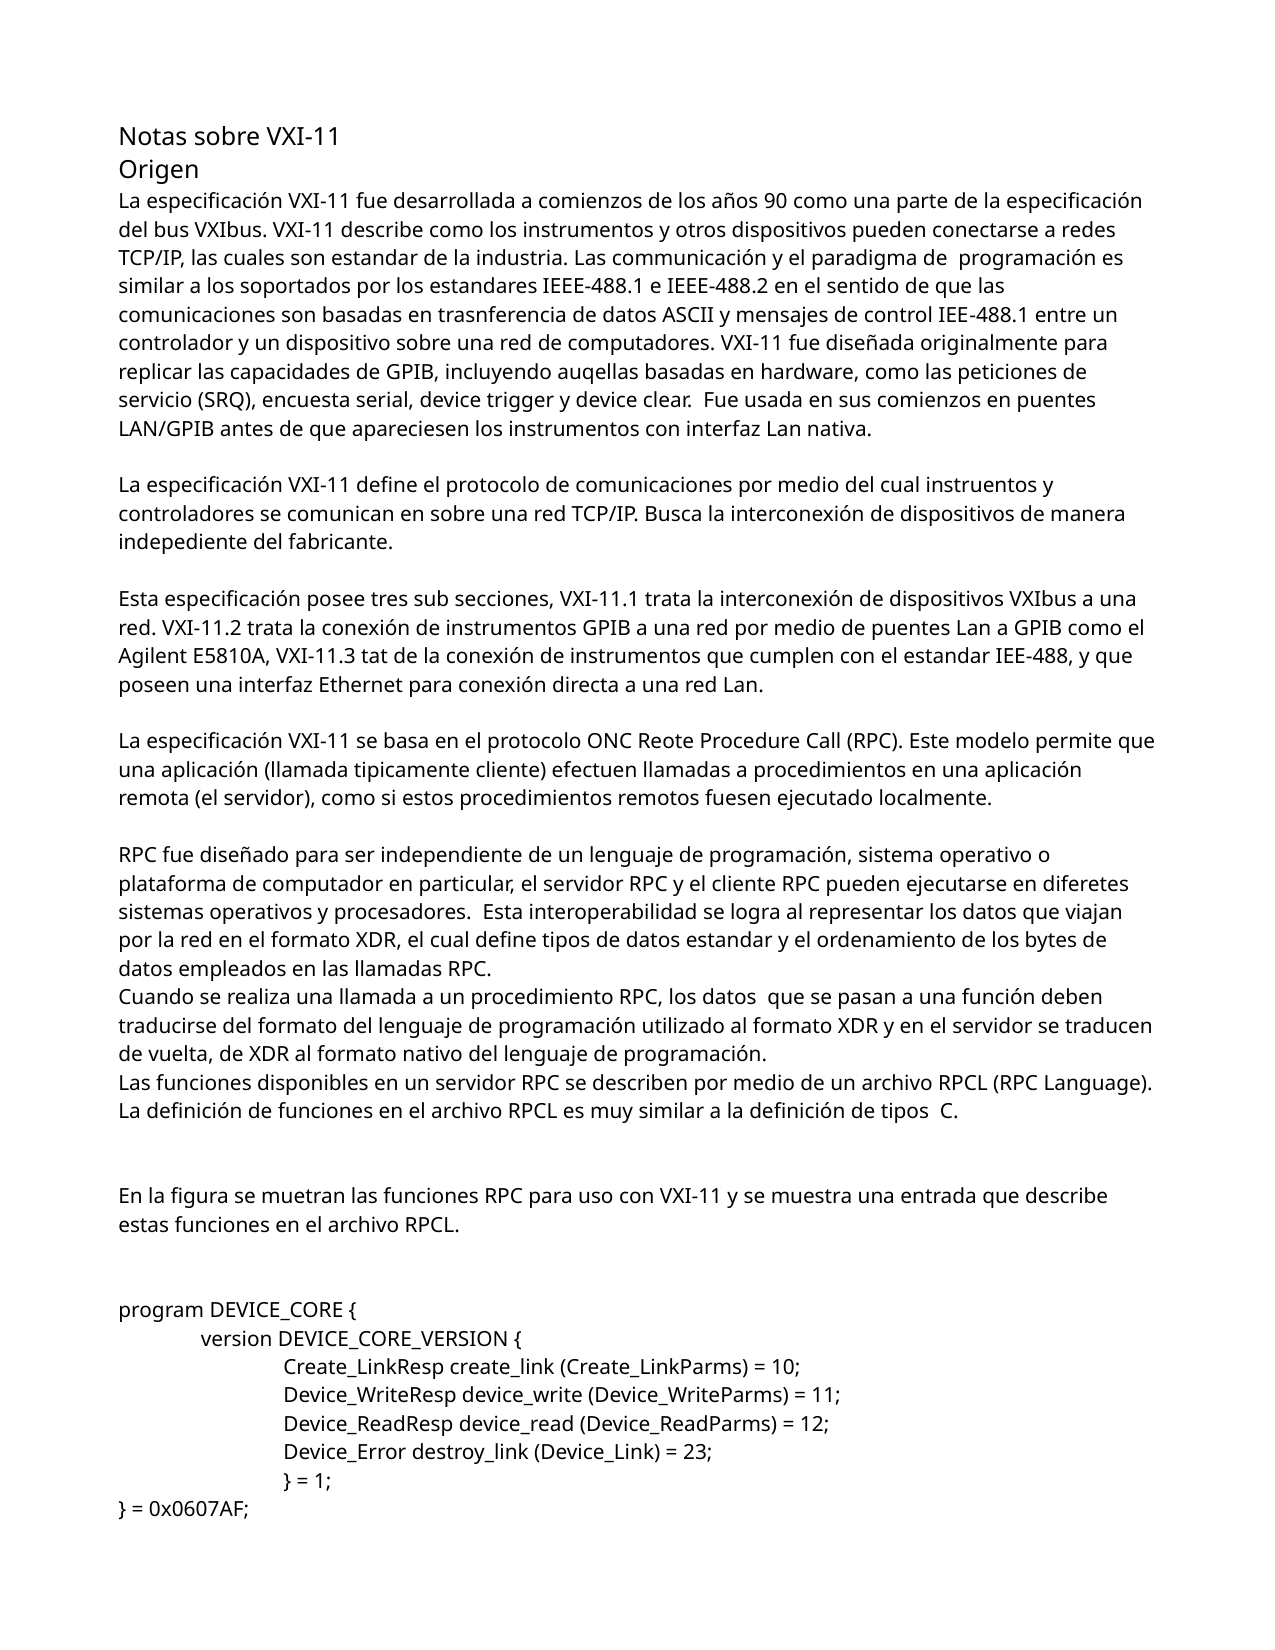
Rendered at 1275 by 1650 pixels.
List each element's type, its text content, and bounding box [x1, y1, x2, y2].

text Esta especificación posee tres sub secciones, VXI-11.1 trata la interconexión de dispositivos VXIbus a una red. VXI-11.2 trata la conexión de instrumentos GPIB a una red por medio de puentes Lan a GPIB como el Agilent E5810A, VXI-11.3 tat de la conexión de instrumentos que cumplen con el estandar IEE-488, y que poseen una interfaz Ethernet para conexión directa a una red Lan. [118, 584, 1157, 698]
text En la figura se muetran las funciones RPC para uso con VXI-11 y se muestra una entrada que describe estas funciones en el archivo RPCL. [118, 1182, 1157, 1238]
text } = 1; [118, 1466, 1157, 1494]
text La especificación VXI-11 fue desarrollada a comienzos de los años 90 como una parte de la especificación del bus VXIbus. VXI-11 describe como los instrumentos y otros dispositivos pueden conectarse a redes TCP/IP, las cuales son estandar de la industria. Las communicación y el paradigma de programación es similar a los soportados por los estandares IEEE-488.1 e IEEE-488.2 en el sentido de que las comunicaciones son basadas en trasnferencia de datos ASCII y mensajes de control IEE-488.1 entre un controlador y un dispositivo sobre una red de computadores. VXI-11 fue diseñada originalmente para replicar las capacidades de GPIB, incluyendo auqellas basadas en hardware, como las peticiones de servicio (SRQ), encuesta serial, device trigger y device clear. Fue usada en sus comienzos en puentes LAN/GPIB antes de que apareciesen los instrumentos con interfaz Lan nativa. [118, 186, 1157, 442]
text Las funciones disponibles en un servidor RPC se describen por medio de un archivo RPCL (RPC Language). La definición de funciones en el archivo RPCL es muy similar a la definición de tipos C. [118, 1068, 1157, 1125]
text Notas sobre VXI-11 [118, 118, 1157, 152]
text version DEVICE_CORE_VERSION { [118, 1324, 1157, 1352]
text } = 0x0607AF; [118, 1494, 1157, 1523]
text La especificación VXI-11 se basa en el protocolo ONC Reote Procedure Call (RPC). Este modelo permite que una aplicación (llamada tipicamente cliente) efectuen llamadas a procedimientos en una aplicación remota (el servidor), como si estos procedimientos remotos fuesen ejecutado localmente. [118, 727, 1157, 812]
text Cuando se realiza una llamada a un procedimiento RPC, los datos que se pasan a una función deben traducirse del formato del lenguaje de programación utilizado al formato XDR y en el servidor se traducen de vuelta, de XDR al formato nativo del lenguaje de programación. [118, 982, 1157, 1068]
text Device_WriteResp device_write (Device_WriteParms) = 11; [118, 1381, 1157, 1409]
text Origen [118, 152, 1157, 186]
text Device_Error destroy_link (Device_Link) = 23; [118, 1437, 1157, 1466]
text program DEVICE_CORE { [118, 1295, 1157, 1324]
text Device_ReadResp device_read (Device_ReadParms) = 12; [118, 1409, 1157, 1437]
text Create_LinkResp create_link (Create_LinkParms) = 10; [118, 1352, 1157, 1381]
text RPC fue diseñado para ser independiente de un lenguaje de programación, sistema operativo o plataforma de computador en particular, el servidor RPC y el cliente RPC pueden ejecutarse en diferetes sistemas operativos y procesadores. Esta interoperabilidad se logra al representar los datos que viajan por la red en el formato XDR, el cual define tipos de datos estandar y el ordenamiento de los bytes de datos empleados en las llamadas RPC. [118, 840, 1157, 982]
text La especificación VXI-11 define el protocolo de comunicaciones por medio del cual instruentos y controladores se comunican en sobre una red TCP/IP. Busca la interconexión de dispositivos de manera indepediente del fabricante. [118, 471, 1157, 556]
